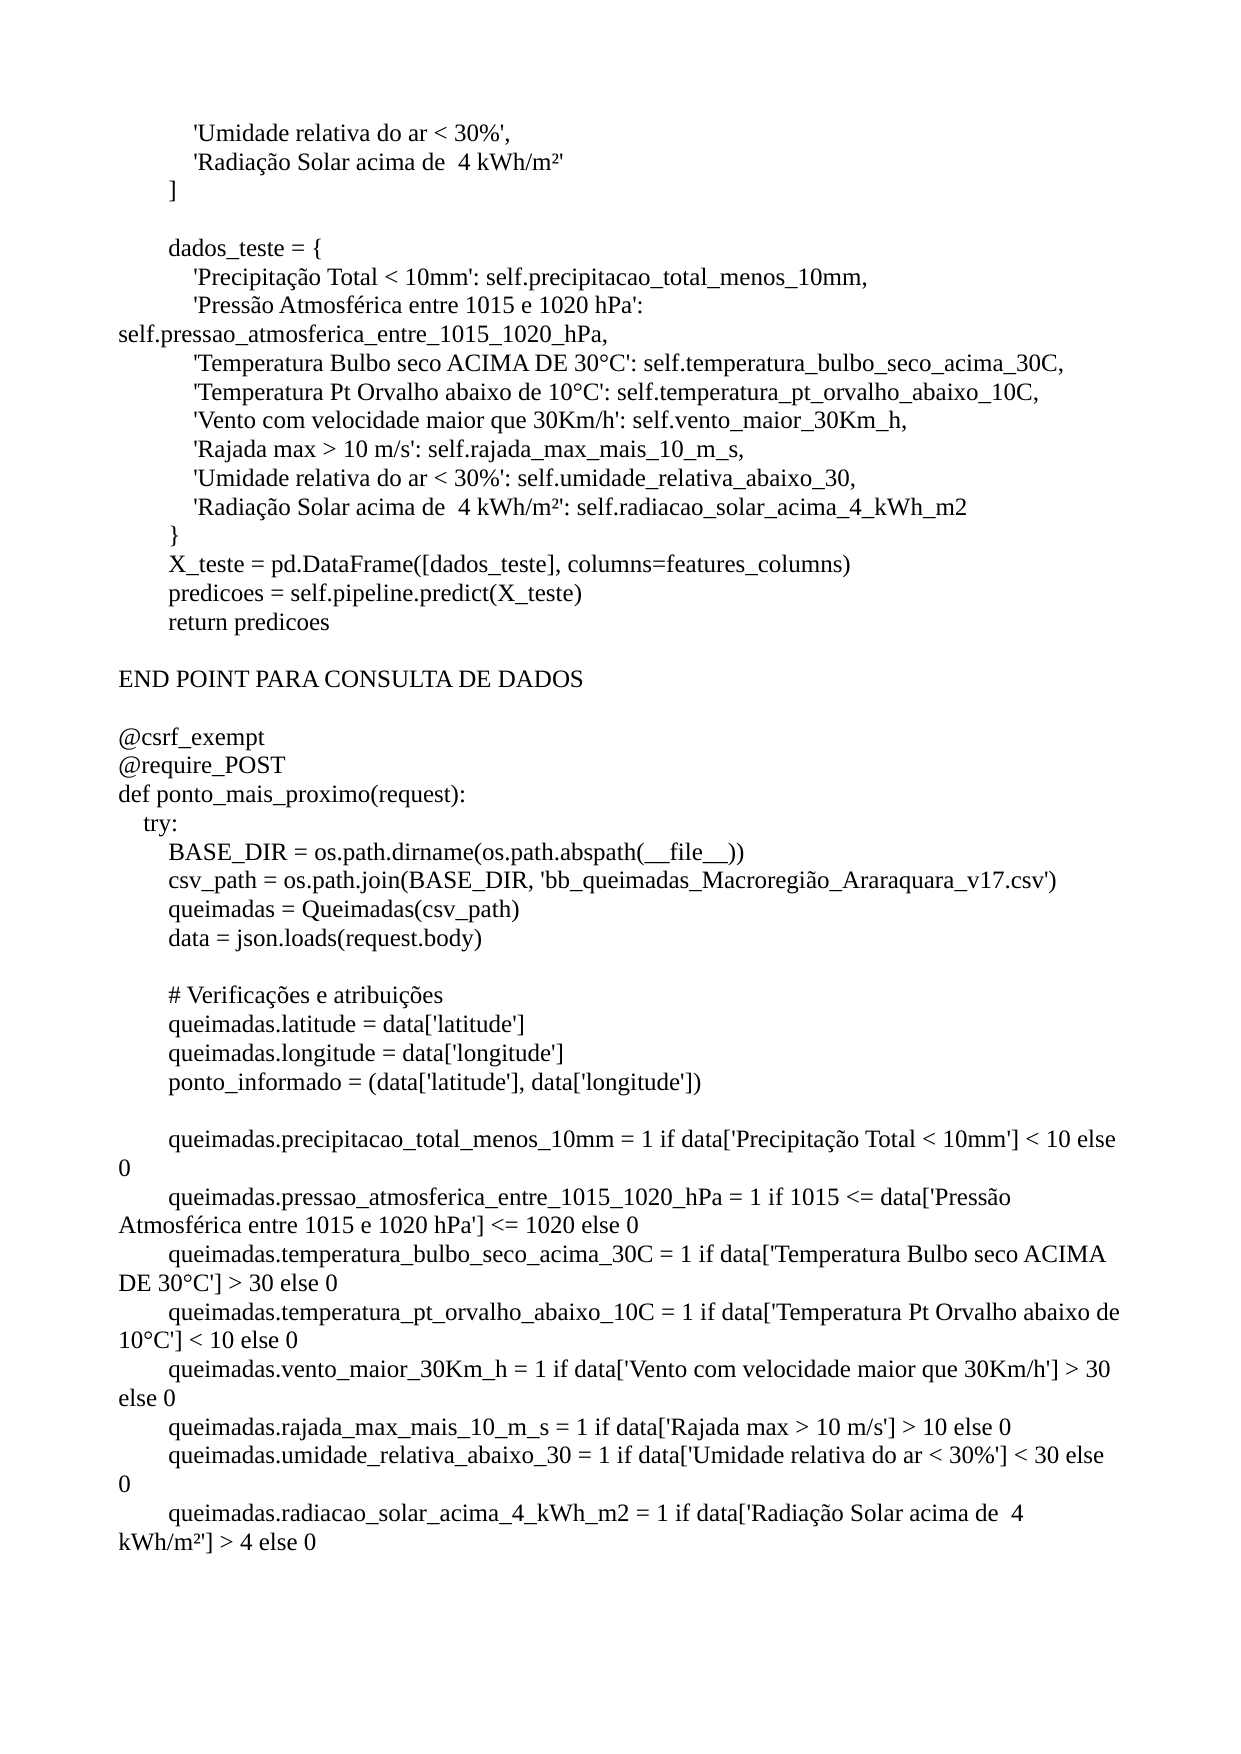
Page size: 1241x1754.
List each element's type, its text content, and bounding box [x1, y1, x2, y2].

text queimadas.latitude = data['latitude'] [118, 1009, 1122, 1038]
text queimadas.rajada_max_mais_10_m_s = 1 if data['Rajada max > 10 m/s'] > 10 else 0 [118, 1412, 1122, 1441]
text 'Pressão Atmosférica entre 1015 e 1020 hPa': self.pressao_atmosferica_entre_1015_1020_hPa, [118, 291, 1122, 348]
text def ponto_mais_proximo(request): [118, 779, 1122, 808]
text queimadas.pressao_atmosferica_entre_1015_1020_hPa = 1 if 1015 <= data['Pressão Atmosférica entre 1015 e 1020 hPa'] <= 1020 else 0 [118, 1182, 1122, 1239]
text X_teste = pd.DataFrame([dados_teste], columns=features_columns) [118, 549, 1122, 578]
text queimadas.radiacao_solar_acima_4_kWh_m2 = 1 if data['Radiação Solar acima de 4 kWh/m²'] > 4 else 0 [118, 1498, 1122, 1556]
text data = json.loads(request.body) [118, 923, 1122, 952]
text @csrf_exempt [118, 722, 1122, 751]
text 'Radiação Solar acima de 4 kWh/m²': self.radiacao_solar_acima_4_kWh_m2 [118, 492, 1122, 521]
text queimadas.umidade_relativa_abaixo_30 = 1 if data['Umidade relativa do ar < 30%'] < 30 else 0 [118, 1441, 1122, 1498]
text 'Rajada max > 10 m/s': self.rajada_max_mais_10_m_s, [118, 434, 1122, 463]
text predicoes = self.pipeline.predict(X_teste) [118, 578, 1122, 607]
text dados_teste = { [118, 233, 1122, 262]
text queimadas = Queimadas(csv_path) [118, 894, 1122, 923]
text ] [118, 176, 1122, 204]
text try: [118, 808, 1122, 837]
text # Verificações e atribuições [118, 981, 1122, 1009]
text ponto_informado = (data['latitude'], data['longitude']) [118, 1067, 1122, 1096]
text BASE_DIR = os.path.dirname(os.path.abspath(__file__)) [118, 837, 1122, 866]
text } [118, 521, 1122, 549]
text 'Vento com velocidade maior que 30Km/h': self.vento_maior_30Km_h, [118, 406, 1122, 434]
text queimadas.vento_maior_30Km_h = 1 if data['Vento com velocidade maior que 30Km/h'] > 30 else 0 [118, 1354, 1122, 1412]
text queimadas.precipitacao_total_menos_10mm = 1 if data['Precipitação Total < 10mm'] < 10 else 0 [118, 1124, 1122, 1182]
text END POINT PARA CONSULTA DE DADOS [118, 664, 1122, 693]
text 'Temperatura Pt Orvalho abaixo de 10°C': self.temperatura_pt_orvalho_abaixo_10C, [118, 377, 1122, 406]
text 'Precipitação Total < 10mm': self.precipitacao_total_menos_10mm, [118, 262, 1122, 291]
text csv_path = os.path.join(BASE_DIR, 'bb_queimadas_Macroregião_Araraquara_v17.csv') [118, 866, 1122, 894]
text 'Radiação Solar acima de 4 kWh/m²' [118, 147, 1122, 176]
text queimadas.longitude = data['longitude'] [118, 1038, 1122, 1067]
text 'Umidade relativa do ar < 30%': self.umidade_relativa_abaixo_30, [118, 463, 1122, 492]
text @require_POST [118, 751, 1122, 779]
text return predicoes [118, 607, 1122, 636]
text 'Umidade relativa do ar < 30%', [118, 118, 1122, 147]
text queimadas.temperatura_pt_orvalho_abaixo_10C = 1 if data['Temperatura Pt Orvalho abaixo de 10°C'] < 10 else 0 [118, 1297, 1122, 1354]
text queimadas.temperatura_bulbo_seco_acima_30C = 1 if data['Temperatura Bulbo seco ACIMA DE 30°C'] > 30 else 0 [118, 1239, 1122, 1297]
text 'Temperatura Bulbo seco ACIMA DE 30°C': self.temperatura_bulbo_seco_acima_30C, [118, 348, 1122, 377]
